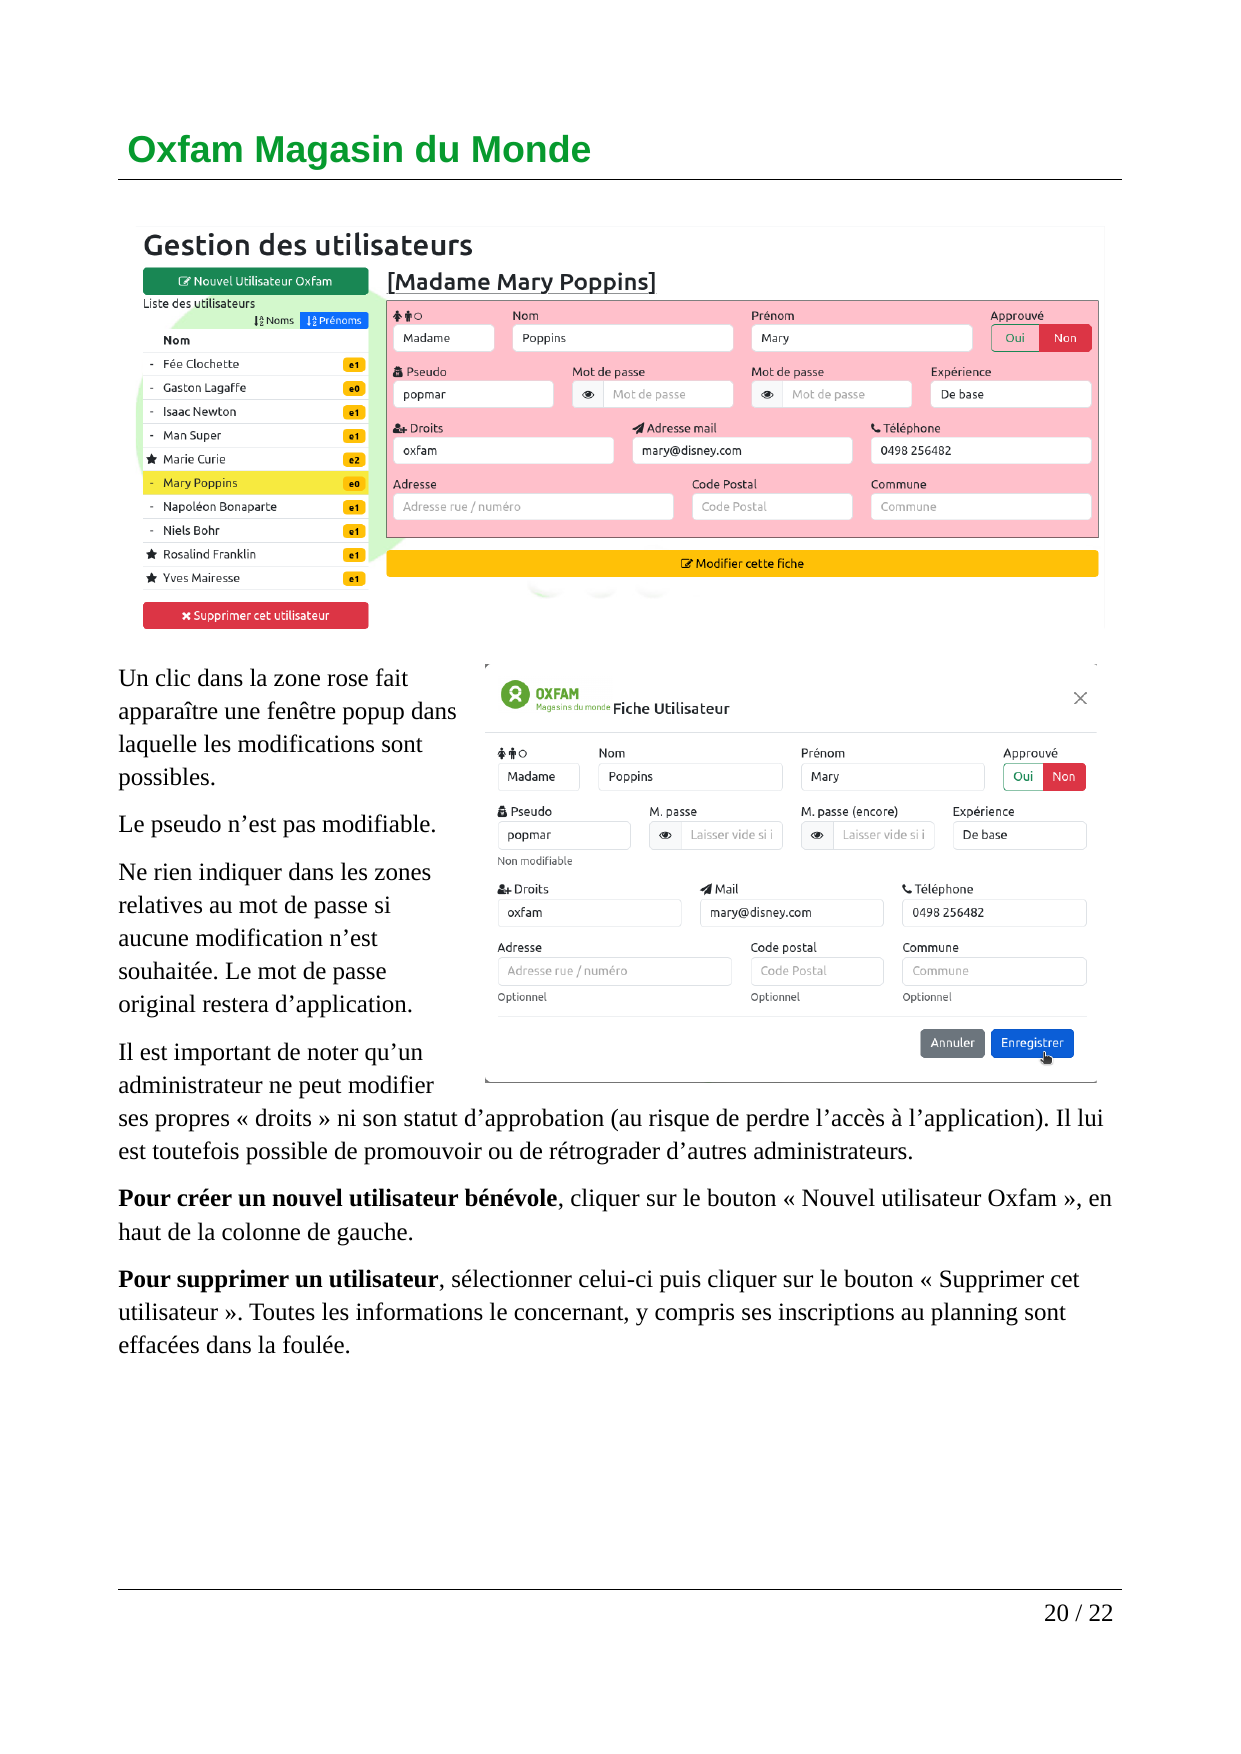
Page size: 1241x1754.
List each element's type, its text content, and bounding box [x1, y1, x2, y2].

picture [135, 226, 1105, 641]
text Un clic dans la zone rose fait apparaître une fenêtre popup dans laquelle les modifications sont possibles. [118, 208, 1122, 1100]
text Ne rien indiquer dans les zones relatives au mot de passe si aucune modification n’est souhaitée. Le mot de passe original restera d’application. [118, 857, 467, 1018]
text Il est important de noter qu’un administrateur ne peut modifier ses propres « droits » ni son statut d’approbation (au risque de perdre l’accès à l’application). Il lui est toutefois possible de promouvoir ou de rétrograder d’autres administrateurs. [118, 1037, 1122, 1165]
text Le pseudo n’est pas modifiable. [118, 809, 467, 838]
picture [485, 664, 1097, 1083]
text Pour supprimer un utilisateur, sélectionner celui-ci puis cliquer sur le bouton « Supprimer cet utilisateur ». Toutes les informations le concernant, y compris ses inscriptions au planning sont effacées dans la foulée. [118, 1264, 1122, 1359]
text Pour créer un nouvel utilisateur bénévole, cliquer sur le bouton « Nouvel utilisateur Oxfam », en haut de la colonne de gauche. [118, 1183, 1122, 1245]
